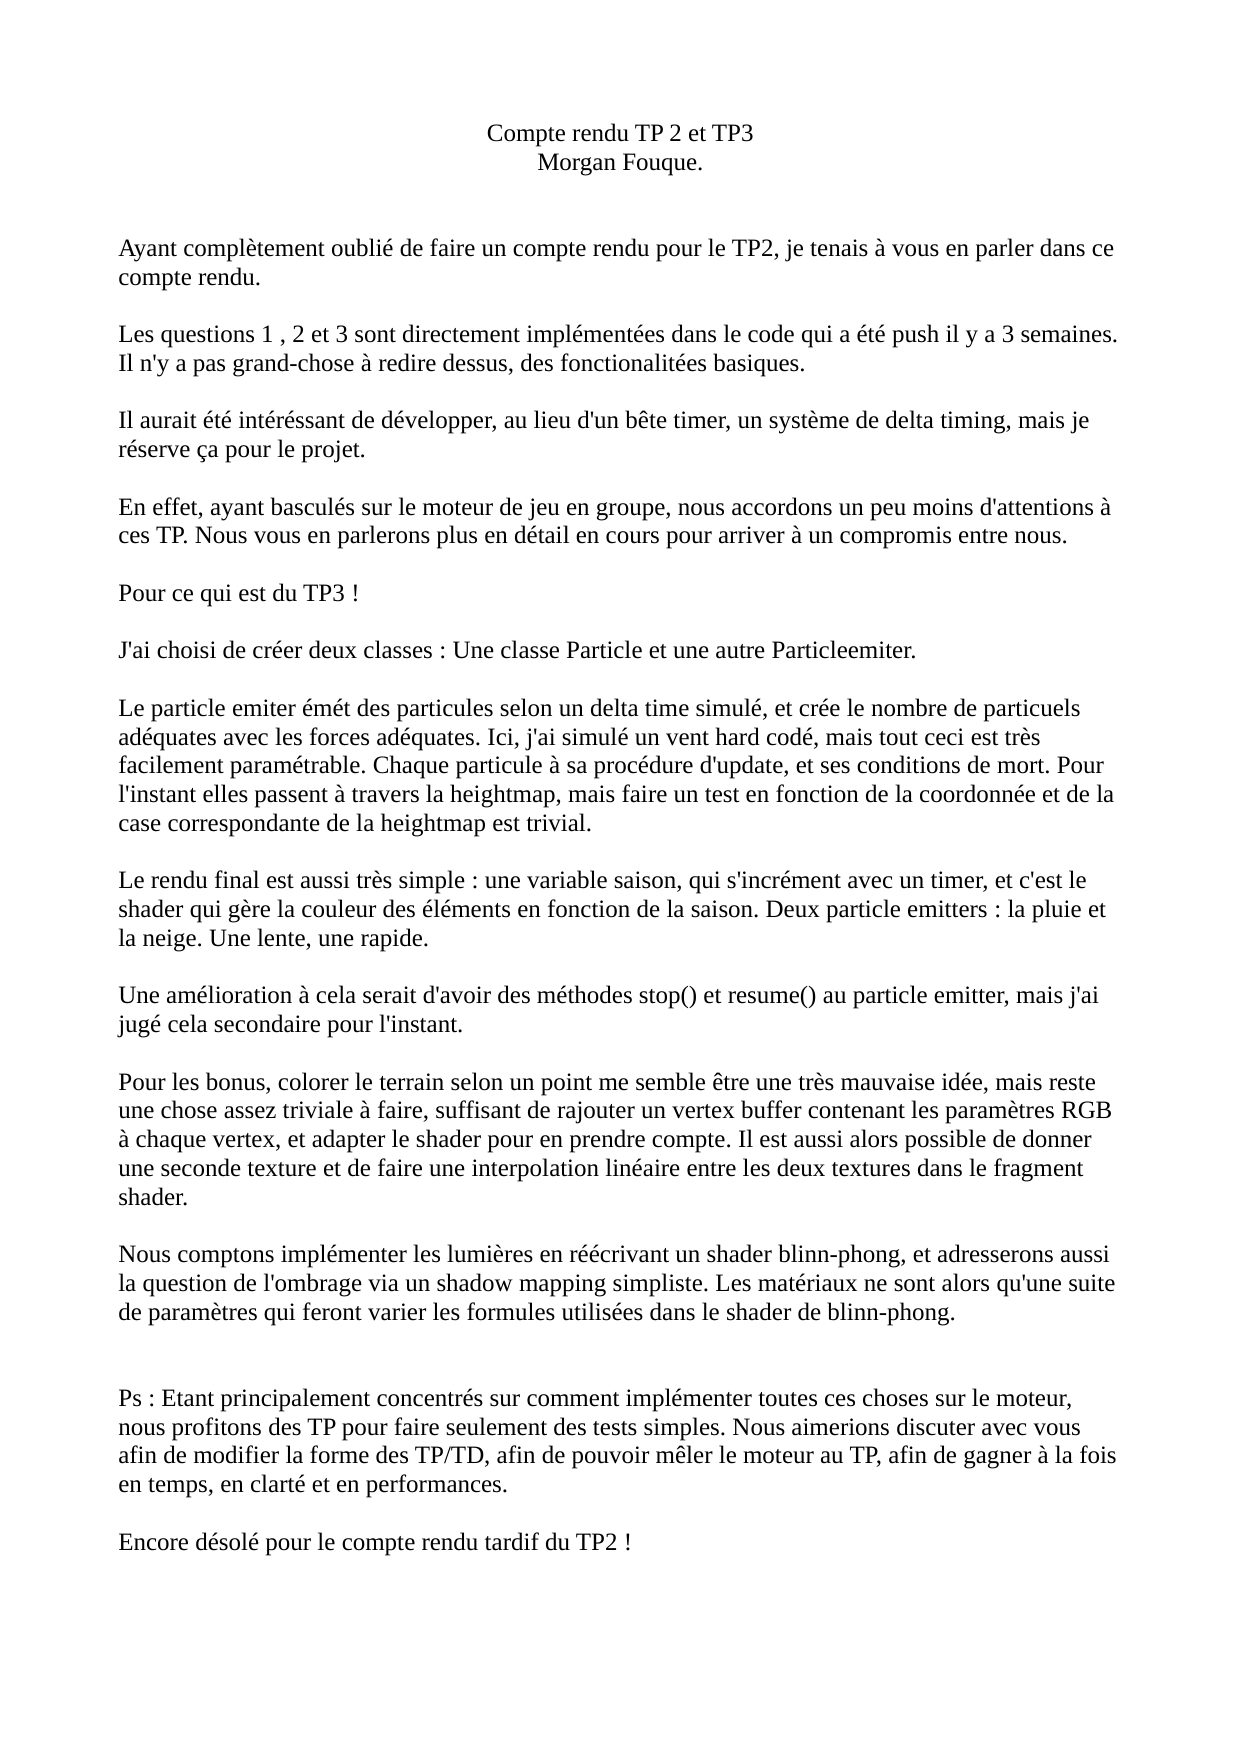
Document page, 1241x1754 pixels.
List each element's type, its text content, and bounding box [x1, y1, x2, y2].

text Morgan Fouque. [118, 147, 1122, 176]
text Ps : Etant principalement concentrés sur comment implémenter toutes ces choses sur le moteur, nous profitons des TP pour faire seulement des tests simples. Nous aimerions discuter avec vous afin de modifier la forme des TP/TD, afin de pouvoir mêler le moteur au TP, afin de gagner à la fois en temps, en clarté et en performances. [118, 1383, 1122, 1498]
text Le particle emiter émét des particules selon un delta time simulé, et crée le nombre de particuels adéquates avec les forces adéquates. Ici, j'ai simulé un vent hard codé, mais tout ceci est très facilement paramétrable. Chaque particule à sa procédure d'update, et ses conditions de mort. Pour l'instant elles passent à travers la heightmap, mais faire un test en fonction de la coordonnée et de la case correspondante de la heightmap est trivial. [118, 693, 1122, 837]
text Pour ce qui est du TP3 ! [118, 578, 1122, 607]
text En effet, ayant basculés sur le moteur de jeu en groupe, nous accordons un peu moins d'attentions à ces TP. Nous vous en parlerons plus en détail en cours pour arriver à un compromis entre nous. [118, 492, 1122, 549]
text Nous comptons implémenter les lumières en réécrivant un shader blinn-phong, et adresserons aussi la question de l'ombrage via un shadow mapping simpliste. Les matériaux ne sont alors qu'une suite de paramètres qui feront varier les formules utilisées dans le shader de blinn-phong. [118, 1239, 1122, 1326]
text Le rendu final est aussi très simple : une variable saison, qui s'incrément avec un timer, et c'est le shader qui gère la couleur des éléments en fonction de la saison. Deux particle emitters : la pluie et la neige. Une lente, une rapide. [118, 866, 1122, 952]
text Ayant complètement oublié de faire un compte rendu pour le TP2, je tenais à vous en parler dans ce compte rendu. [118, 233, 1122, 291]
text Il aurait été intéréssant de développer, au lieu d'un bête timer, un système de delta timing, mais je réserve ça pour le projet. [118, 406, 1122, 463]
text Pour les bonus, colorer le terrain selon un point me semble être une très mauvaise idée, mais reste une chose assez triviale à faire, suffisant de rajouter un vertex buffer contenant les paramètres RGB à chaque vertex, et adapter le shader pour en prendre compte. Il est aussi alors possible de donner une seconde texture et de faire une interpolation linéaire entre les deux textures dans le fragment shader. [118, 1067, 1122, 1211]
text J'ai choisi de créer deux classes : Une classe Particle et une autre Particleemiter. [118, 636, 1122, 664]
text Une amélioration à cela serait d'avoir des méthodes stop() et resume() au particle emitter, mais j'ai jugé cela secondaire pour l'instant. [118, 981, 1122, 1038]
text Compte rendu TP 2 et TP3 [118, 118, 1122, 147]
text Encore désolé pour le compte rendu tardif du TP2 ! [118, 1527, 1122, 1556]
text Les questions 1 , 2 et 3 sont directement implémentées dans le code qui a été push il y a 3 semaines. Il n'y a pas grand-chose à redire dessus, des fonctionalitées basiques. [118, 319, 1122, 377]
